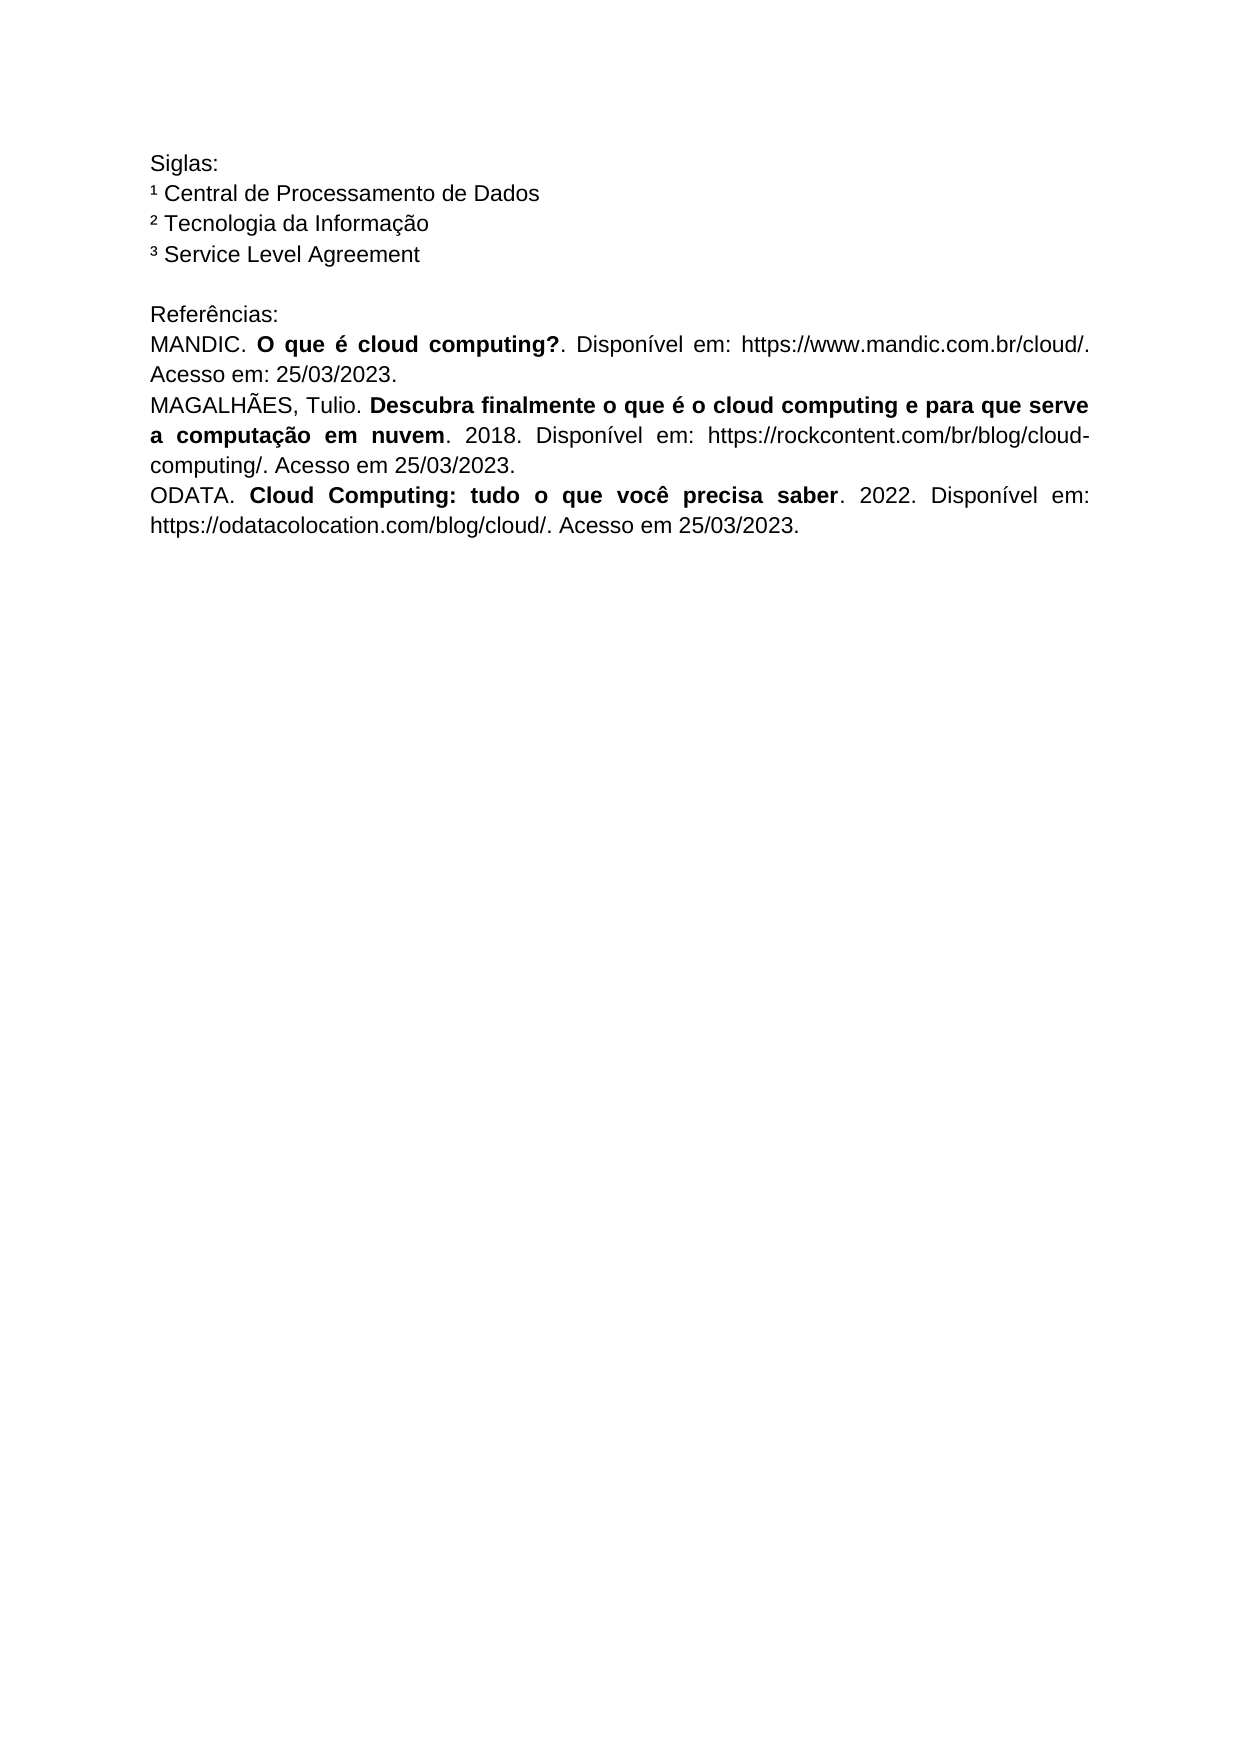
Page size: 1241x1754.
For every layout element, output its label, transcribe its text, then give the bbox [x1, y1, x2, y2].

text ³ Service Level Agreement [150, 241, 1090, 267]
text Referências: [150, 301, 1090, 327]
text ¹ Central de Processamento de Dados [150, 180, 1090, 207]
text ² Tecnologia da Informação [150, 210, 1090, 237]
text MANDIC. O que é cloud computing?. Disponível em: https://www.mandic.com.br/cloud/. Acesso em: 25/03/2023. [150, 331, 1090, 388]
text ODATA. Cloud Computing: tudo o que você precisa saber. 2022. Disponível em: https://odatacolocation.com/blog/cloud/. Acesso em 25/03/2023. [150, 482, 1090, 539]
text MAGALHÃES, Tulio. Descubra finalmente o que é o cloud computing e para que serve a computação em nuvem. 2018. Disponível em: https://rockcontent.com/br/blog/cloud-computing/. Acesso em 25/03/2023. [150, 392, 1090, 478]
text Siglas: [150, 150, 1090, 176]
